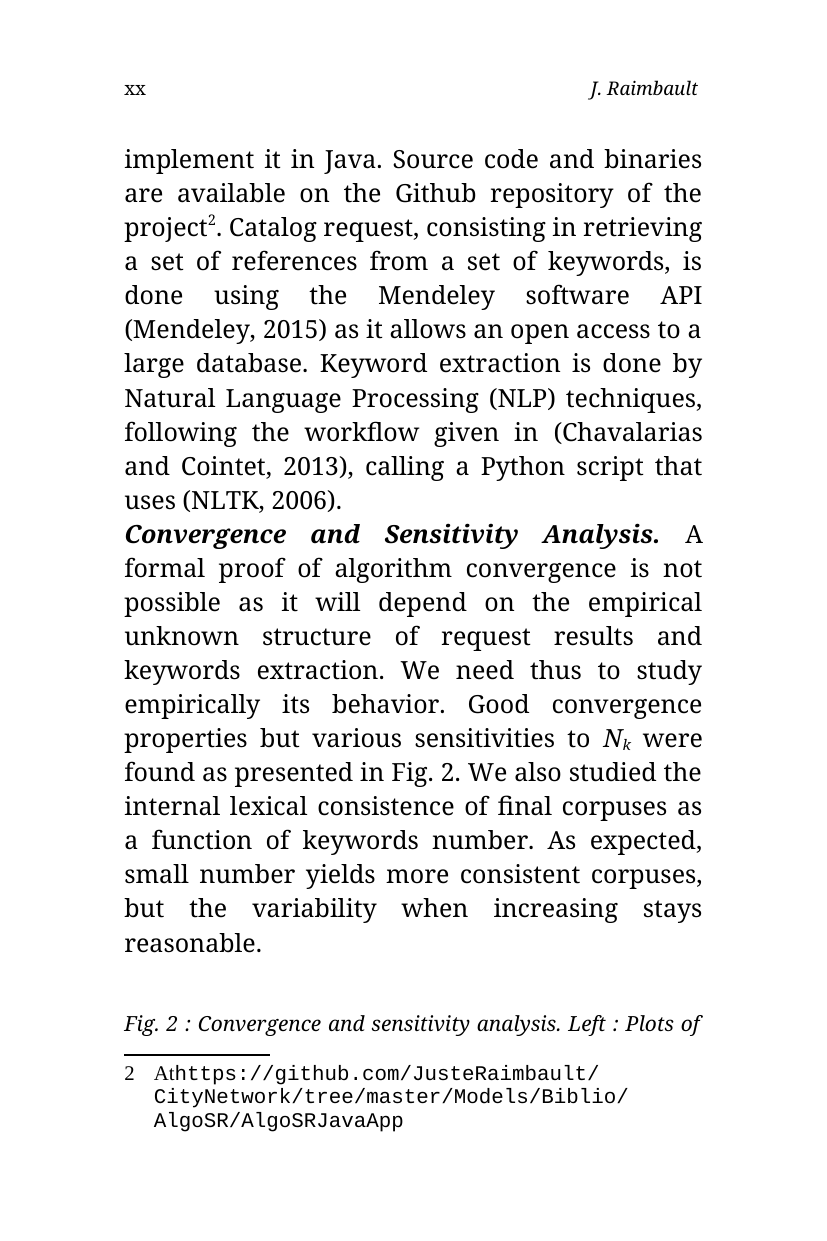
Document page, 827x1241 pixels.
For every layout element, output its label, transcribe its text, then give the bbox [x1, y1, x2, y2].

text implement it in Java. Source code and binaries are available on the Github repository of the project. Catalog request, consisting in retrieving a set of references from a set of keywords, is done using the Mendeley software API (Mendeley, 2015) as it allows an open access to a large database. Keyword extraction is done by Natural Language Processing (NLP) techniques, following the workflow given in (Chavalarias and Cointet, 2013), calling a Python script that uses (NLTK, 2006). [124, 142, 703, 516]
text Convergence and Sensitivity Analysis. A formal proof of algorithm convergence is not possible as it will depend on the empirical unknown structure of request results and keywords extraction. We need thus to study empirically its behavior. Good convergence properties but various sensitivities to Nk were found as presented in Fig. 2. We also studied the internal lexical consistence of final corpuses as a function of keywords number. As expected, small number yields more consistent corpuses, but the variability when increasing stays reasonable. [124, 516, 703, 959]
text Fig. 2 : Convergence and sensitivity analysis. Left : Plots of number of references as a function of iteration, for various queries linked to our theme (see further), for various values of Nk (from 2 to 30). We obtain a rapid convergence for most cases, around 10 iterations needed. Final number of references appears to be very sensitive to keyword number depending on queries, what seems logical since encountered landscape should strongly vary depending on terms. Right : Mean lexical consistence and standard error bars for various queries, as a function of keyword number. Lexical consistence is defined though co-occurrences of keywords by, with N final number of keywords, f final step, and c(i) co-occurrences in references, . The stability confirms the consistence of final corpuses. [124, 1009, 703, 1038]
text Athttps://github.com/JusteRaimbault/CityNetwork/tree/master/Models/Biblio/AlgoSR/AlgoSRJavaApp [124, 1061, 703, 1134]
